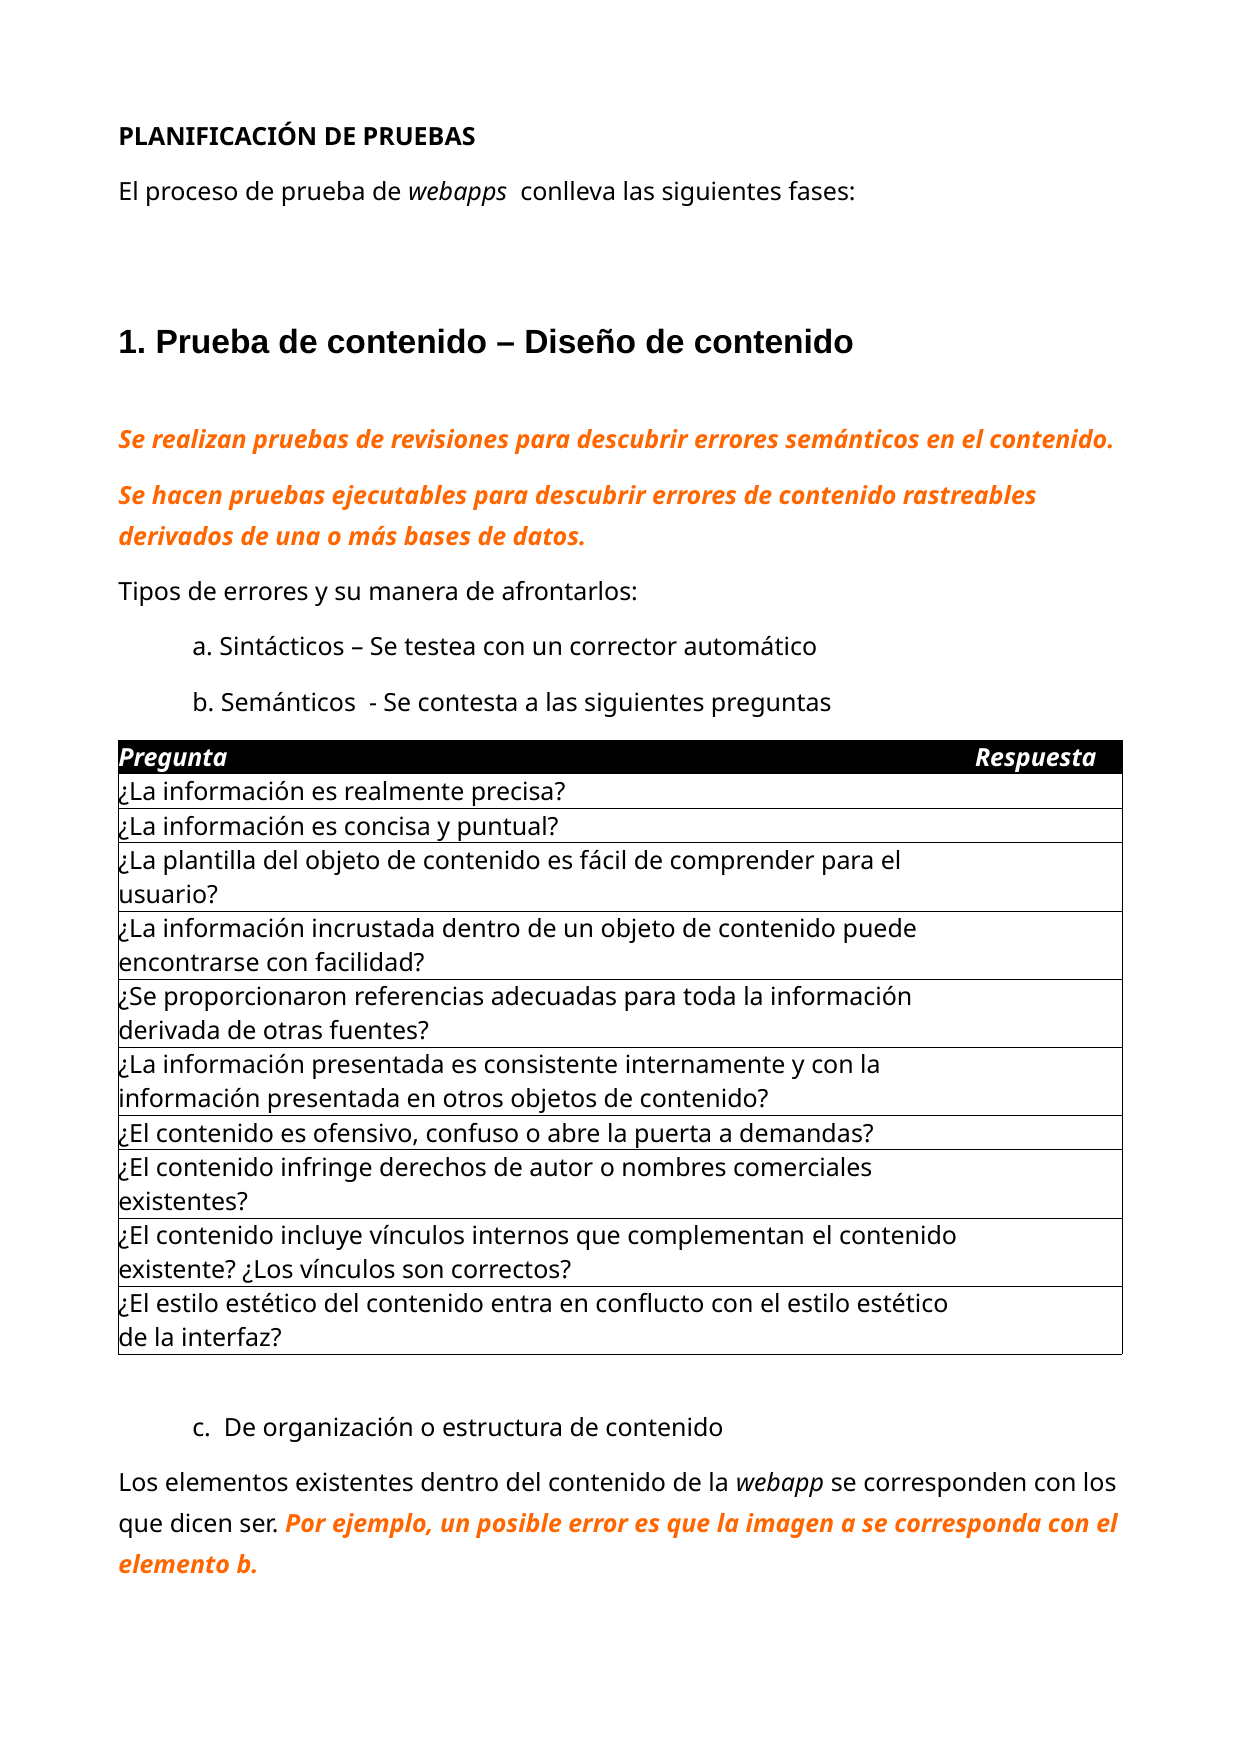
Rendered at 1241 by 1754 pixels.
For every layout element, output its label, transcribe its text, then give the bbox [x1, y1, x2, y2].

text Los elementos existentes dentro del contenido de la webapp se corresponden con los que dicen ser. Por ejemplo, un posible error es que la imagen a se corresponda con el elemento b. [118, 1465, 1122, 1581]
table_cell [975, 912, 1122, 979]
table_cell ¿La información es realmente precisa? [119, 774, 975, 808]
subtitle 1. Prueba de contenido – Diseño de contenido [118, 322, 1122, 360]
table_cell [975, 980, 1122, 1047]
table_cell ¿La información presentada es consistente internamente y con la información presentada en otros objetos de contenido? [119, 1048, 975, 1115]
table_cell ¿Se proporcionaron referencias adecuadas para toda la información derivada de otras fuentes? [119, 980, 975, 1047]
table_cell ¿La información es concisa y puntual? [119, 809, 975, 842]
text Se hacen pruebas ejecutables para descubrir errores de contenido rastreables derivados de una o más bases de datos. [118, 477, 1122, 552]
text b. Semánticos - Se contesta a las siguientes preguntas [118, 684, 1122, 718]
text a. Sintácticos – Se testea con un corrector automático [118, 629, 1122, 663]
table_header Respuesta [975, 741, 1122, 774]
table_cell [975, 809, 1122, 842]
text PLANIFICACIÓN DE PRUEBAS [118, 118, 1122, 152]
table_header Pregunta [119, 741, 975, 774]
table_cell [975, 1219, 1122, 1286]
text Se realizan pruebas de revisiones para descubrir errores semánticos en el contenido. [118, 422, 1122, 456]
table_cell [975, 1116, 1122, 1149]
table_cell [975, 1150, 1122, 1218]
table_cell ¿El estilo estético del contenido entra en conflucto con el estilo estético de la interfaz? [119, 1287, 975, 1354]
table_cell [975, 774, 1122, 808]
text c. De organización o estructura de contenido [118, 1409, 1122, 1444]
table_cell [975, 843, 1122, 911]
table_cell ¿La información incrustada dentro de un objeto de contenido puede encontrarse con facilidad? [119, 912, 975, 979]
table_cell ¿El contenido incluye vínculos internos que complementan el contenido existente? ¿Los vínculos son correctos? [119, 1219, 975, 1286]
table_cell [975, 1048, 1122, 1115]
table_cell [975, 1287, 1122, 1354]
table_cell ¿La plantilla del objeto de contenido es fácil de comprender para el usuario? [119, 843, 975, 911]
text Tipos de errores y su manera de afrontarlos: [118, 574, 1122, 608]
table_cell ¿El contenido es ofensivo, confuso o abre la puerta a demandas? [119, 1116, 975, 1149]
table_cell ¿El contenido infringe derechos de autor o nombres comerciales existentes? [119, 1150, 975, 1218]
text El proceso de prueba de webapps conlleva las siguientes fases: [118, 173, 1122, 208]
